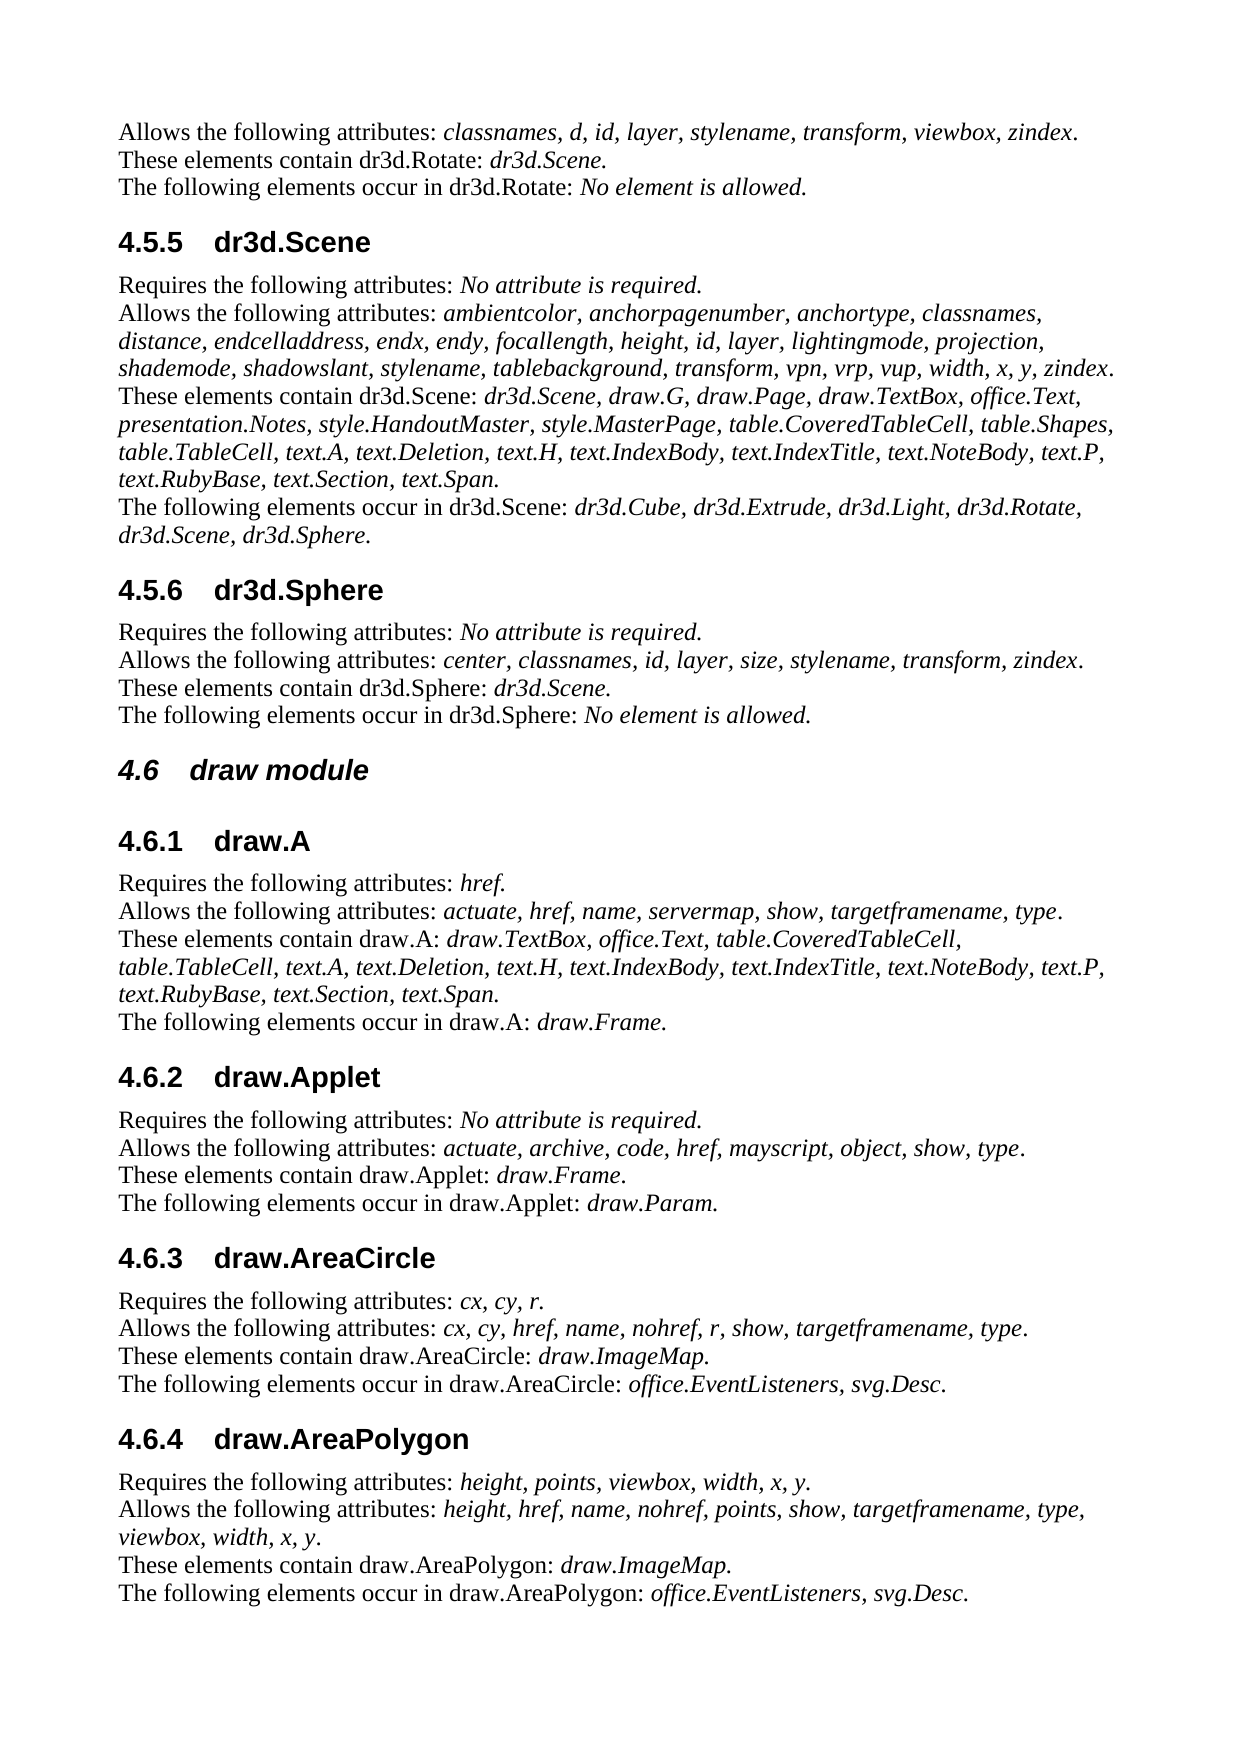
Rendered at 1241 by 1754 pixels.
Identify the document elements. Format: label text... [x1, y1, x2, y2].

text These elements contain draw.AreaPolygon: draw.ImageMap. [118, 1551, 1122, 1579]
text Requires the following attributes: No attribute is required. [118, 1106, 1122, 1134]
text Requires the following attributes: No attribute is required. [118, 618, 1122, 646]
text Allows the following attributes: actuate, href, name, servermap, show, targetframename, type. [118, 897, 1122, 925]
text Allows the following attributes: height, href, name, nohref, points, show, targetframename, type, viewbox, width, x, y. [118, 1496, 1122, 1551]
text These elements contain dr3d.Sphere: dr3d.Scene. [118, 674, 1122, 702]
subtitle dr3d.Sphere [118, 573, 1122, 606]
subtitle draw.A [118, 824, 1122, 857]
text Allows the following attributes: center, classnames, id, layer, size, stylename, transform, zindex. [118, 646, 1122, 674]
text Allows the following attributes: ambientcolor, anchorpagenumber, anchortype, classnames, distance, endcelladdress, endx, endy, focallength, height, id, layer, lightingmode, projection, shademode, shadowslant, stylename, tablebackground, transform, vpn, vrp, vup, width, x, y, zindex. [118, 299, 1122, 382]
text These elements contain draw.Applet: draw.Frame. [118, 1161, 1122, 1189]
text Allows the following attributes: cx, cy, href, name, nohref, r, show, targetframename, type. [118, 1314, 1122, 1342]
text Allows the following attributes: actuate, archive, code, href, mayscript, object, show, type. [118, 1134, 1122, 1161]
subtitle draw.Applet [118, 1061, 1122, 1093]
text The following elements occur in draw.A: draw.Frame. [118, 1008, 1122, 1036]
text These elements contain draw.AreaCircle: draw.ImageMap. [118, 1342, 1122, 1370]
subtitle dr3d.Scene [118, 226, 1122, 259]
subtitle draw.AreaCircle [118, 1242, 1122, 1274]
subtitle draw.AreaPolygon [118, 1423, 1122, 1455]
text These elements contain dr3d.Scene: dr3d.Scene, draw.G, draw.Page, draw.TextBox, office.Text, presentation.Notes, style.HandoutMaster, style.MasterPage, table.CoveredTableCell, table.Shapes, table.TableCell, text.A, text.Deletion, text.H, text.IndexBody, text.IndexTitle, text.NoteBody, text.P, text.RubyBase, text.Section, text.Span. [118, 382, 1122, 493]
text Requires the following attributes: No attribute is required. [118, 271, 1122, 299]
text The following elements occur in dr3d.Rotate: No element is allowed. [118, 173, 1122, 201]
text These elements contain draw.A: draw.TextBox, office.Text, table.CoveredTableCell, table.TableCell, text.A, text.Deletion, text.H, text.IndexBody, text.IndexTitle, text.NoteBody, text.P, text.RubyBase, text.Section, text.Span. [118, 925, 1122, 1008]
text Requires the following attributes: height, points, viewbox, width, x, y. [118, 1468, 1122, 1496]
text The following elements occur in draw.AreaCircle: office.EventListeners, svg.Desc. [118, 1370, 1122, 1398]
text Requires the following attributes: href. [118, 869, 1122, 897]
text The following elements occur in draw.Applet: draw.Param. [118, 1189, 1122, 1217]
text These elements contain dr3d.Rotate: dr3d.Scene. [118, 146, 1122, 173]
subtitle draw module [118, 754, 1122, 787]
text The following elements occur in dr3d.Sphere: No element is allowed. [118, 702, 1122, 729]
text Allows the following attributes: classnames, d, id, layer, stylename, transform, viewbox, zindex. [118, 118, 1122, 146]
text The following elements occur in dr3d.Scene: dr3d.Cube, dr3d.Extrude, dr3d.Light, dr3d.Rotate, dr3d.Scene, dr3d.Sphere. [118, 493, 1122, 548]
text The following elements occur in draw.AreaPolygon: office.EventListeners, svg.Desc. [118, 1579, 1122, 1606]
text Requires the following attributes: cx, cy, r. [118, 1287, 1122, 1314]
